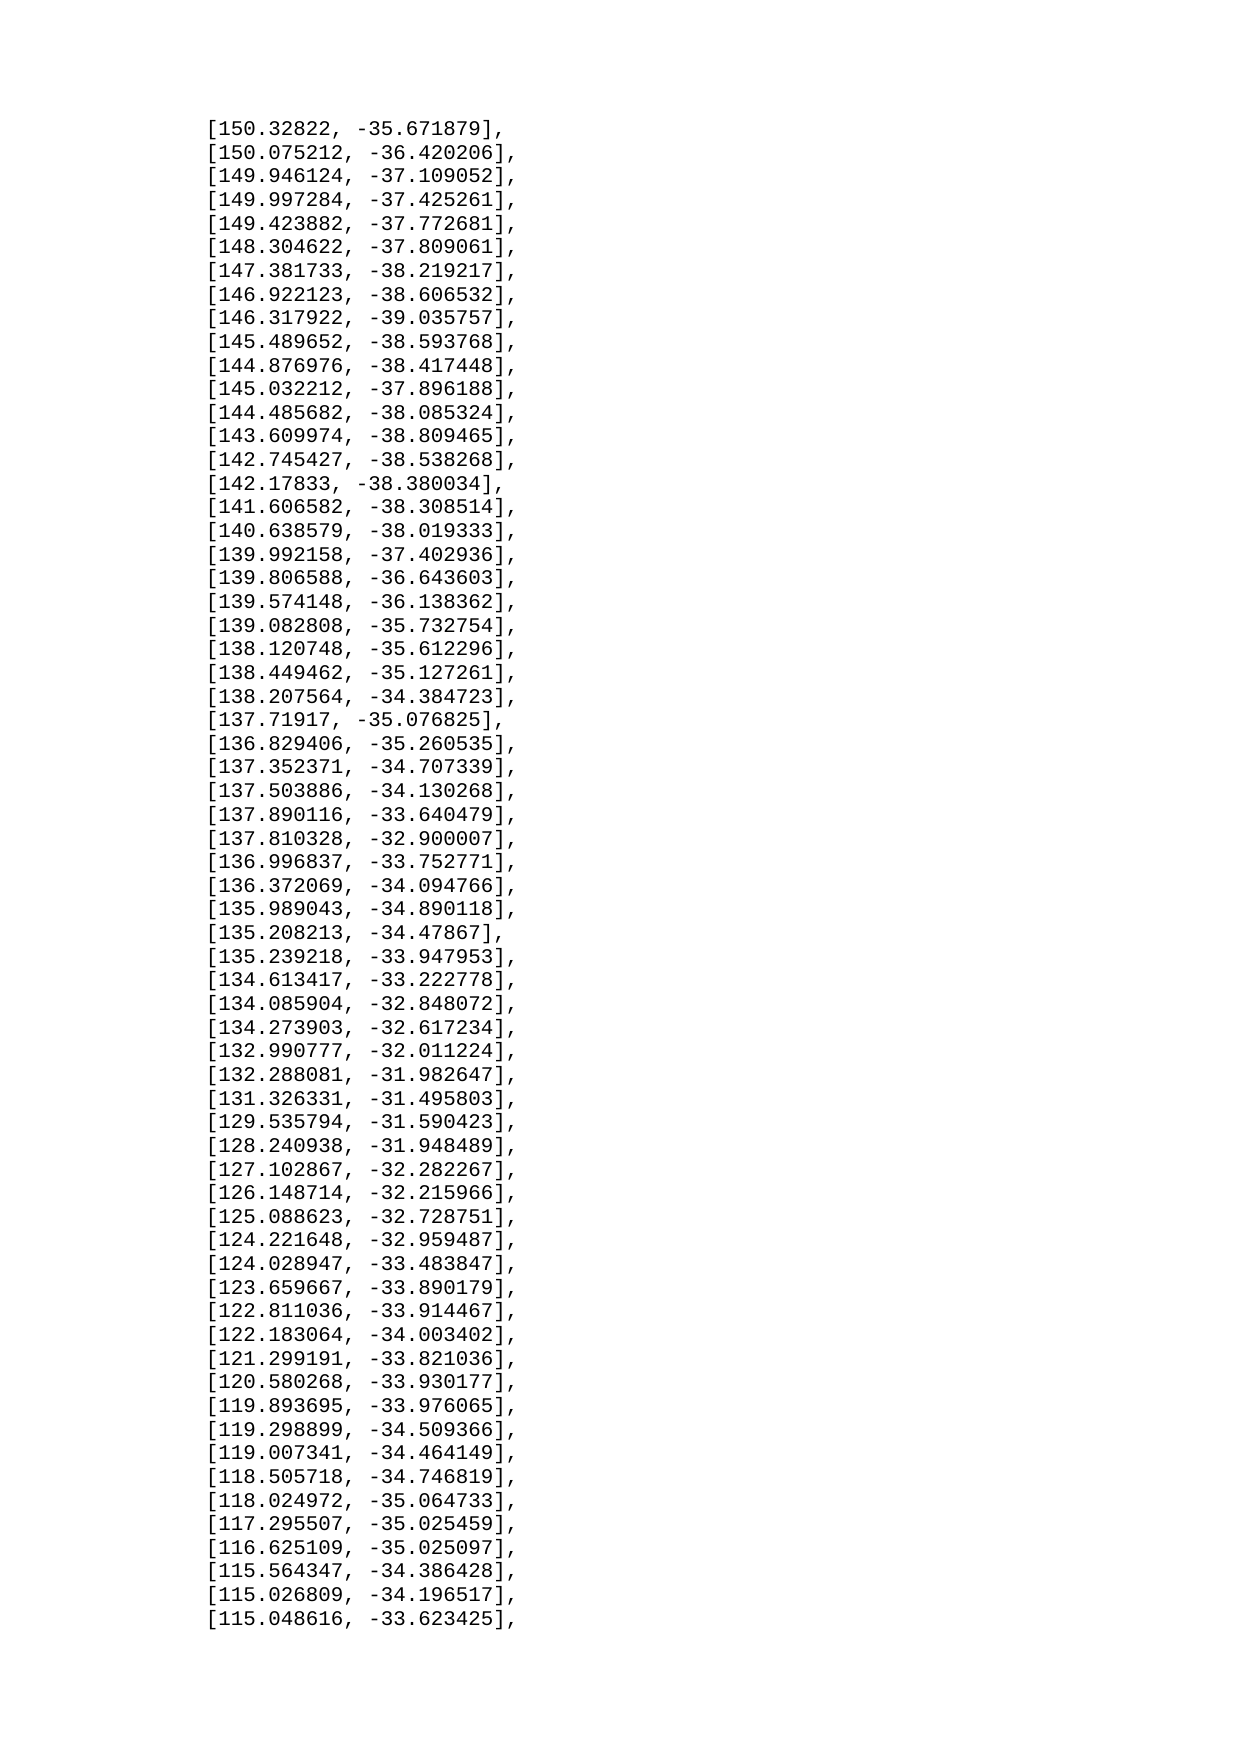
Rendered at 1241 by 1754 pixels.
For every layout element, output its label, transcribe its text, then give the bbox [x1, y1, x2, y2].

text [126.148714, -32.215966], [118, 1182, 1122, 1206]
text [124.221648, -32.959487], [118, 1229, 1122, 1253]
text [119.893695, -33.976065], [118, 1395, 1122, 1419]
text [144.876976, -38.417448], [118, 354, 1122, 378]
text [139.082808, -35.732754], [118, 615, 1122, 638]
text [139.806588, -36.643603], [118, 567, 1122, 591]
text [138.449462, -35.127261], [118, 662, 1122, 686]
text [115.564347, -34.386428], [118, 1561, 1122, 1584]
text [129.535794, -31.590423], [118, 1111, 1122, 1135]
text [139.992158, -37.402936], [118, 544, 1122, 567]
text [128.240938, -31.948489], [118, 1135, 1122, 1158]
text [136.996837, -33.752771], [118, 851, 1122, 875]
text [137.503886, -34.130268], [118, 780, 1122, 804]
text [118.024972, -35.064733], [118, 1489, 1122, 1513]
text [145.032212, -37.896188], [118, 378, 1122, 402]
text [150.32822, -35.671879], [118, 118, 1122, 142]
text [136.829406, -35.260535], [118, 733, 1122, 757]
text [115.026809, -34.196517], [118, 1584, 1122, 1608]
text [123.659667, -33.890179], [118, 1277, 1122, 1300]
text [134.273903, -32.617234], [118, 1017, 1122, 1040]
text [120.580268, -33.930177], [118, 1371, 1122, 1395]
text [132.990777, -32.011224], [118, 1040, 1122, 1064]
text [121.299191, -33.821036], [118, 1348, 1122, 1371]
text [134.613417, -33.222778], [118, 969, 1122, 993]
text [144.485682, -38.085324], [118, 402, 1122, 426]
text [137.810328, -32.900007], [118, 827, 1122, 851]
text [145.489652, -38.593768], [118, 331, 1122, 354]
text [142.745427, -38.538268], [118, 449, 1122, 473]
text [142.17833, -38.380034], [118, 473, 1122, 496]
text [140.638579, -38.019333], [118, 520, 1122, 544]
text [135.989043, -34.890118], [118, 898, 1122, 922]
text [146.922123, -38.606532], [118, 284, 1122, 307]
text [116.625109, -35.025097], [118, 1537, 1122, 1561]
text [141.606582, -38.308514], [118, 496, 1122, 520]
text [139.574148, -36.138362], [118, 591, 1122, 615]
text [149.946124, -37.109052], [118, 165, 1122, 189]
text [132.288081, -31.982647], [118, 1064, 1122, 1088]
text [118.505718, -34.746819], [118, 1466, 1122, 1489]
text [143.609974, -38.809465], [118, 426, 1122, 449]
text [119.007341, -34.464149], [118, 1442, 1122, 1466]
text [115.048616, -33.623425], [118, 1608, 1122, 1631]
text [138.120748, -35.612296], [118, 638, 1122, 662]
text [124.028947, -33.483847], [118, 1253, 1122, 1277]
text [137.352371, -34.707339], [118, 757, 1122, 780]
text [134.085904, -32.848072], [118, 993, 1122, 1017]
text [137.71917, -35.076825], [118, 709, 1122, 733]
text [122.811036, -33.914467], [118, 1300, 1122, 1324]
text [146.317922, -39.035757], [118, 307, 1122, 331]
text [117.295507, -35.025459], [118, 1513, 1122, 1537]
text [150.075212, -36.420206], [118, 142, 1122, 165]
text [119.298899, -34.509366], [118, 1419, 1122, 1442]
text [149.423882, -37.772681], [118, 213, 1122, 236]
text [137.890116, -33.640479], [118, 804, 1122, 827]
text [127.102867, -32.282267], [118, 1158, 1122, 1182]
text [149.997284, -37.425261], [118, 189, 1122, 213]
text [147.381733, -38.219217], [118, 260, 1122, 284]
text [135.239218, -33.947953], [118, 946, 1122, 969]
text [135.208213, -34.47867], [118, 922, 1122, 946]
text [131.326331, -31.495803], [118, 1088, 1122, 1111]
text [136.372069, -34.094766], [118, 875, 1122, 898]
text [148.304622, -37.809061], [118, 236, 1122, 260]
text [138.207564, -34.384723], [118, 686, 1122, 709]
text [122.183064, -34.003402], [118, 1324, 1122, 1348]
text [125.088623, -32.728751], [118, 1206, 1122, 1229]
